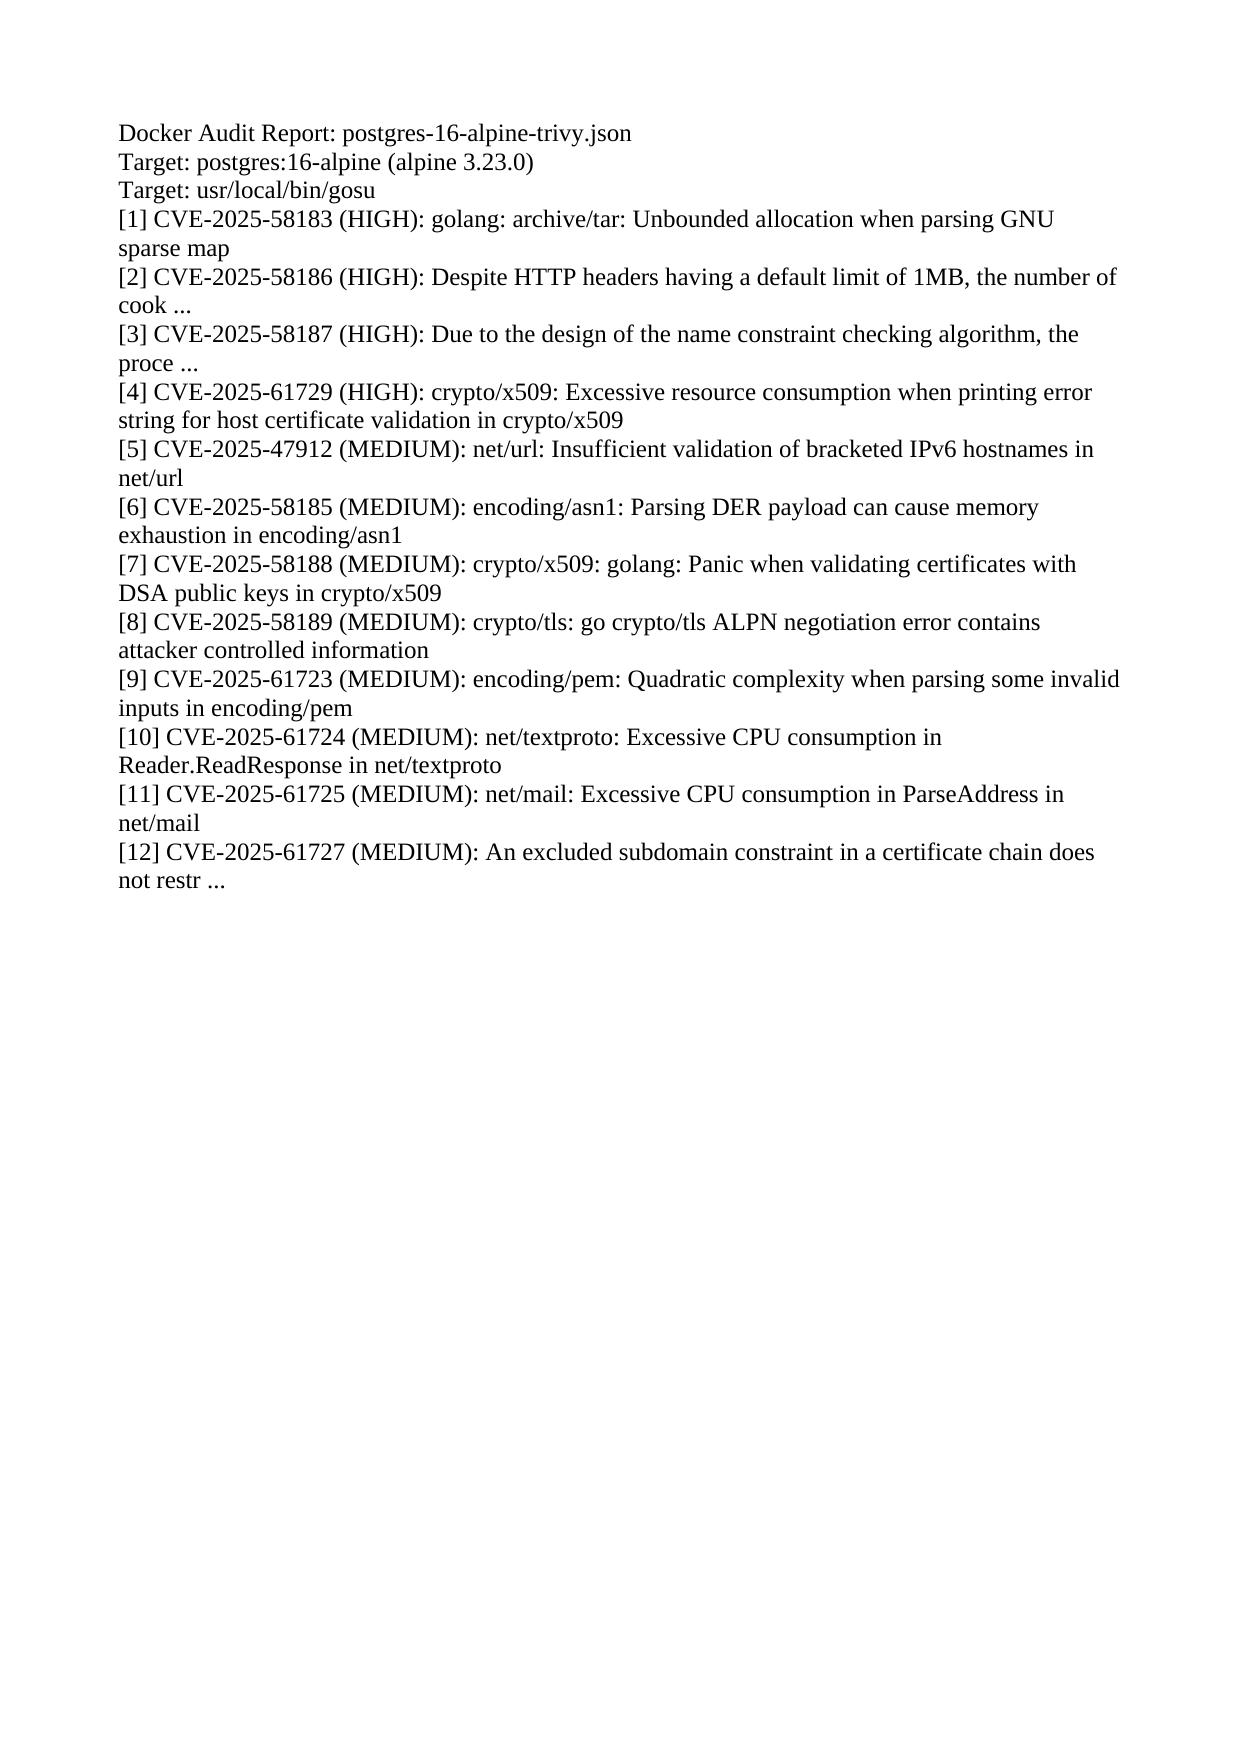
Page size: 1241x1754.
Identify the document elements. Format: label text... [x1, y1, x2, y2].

text [3] CVE-2025-58187 (HIGH): Due to the design of the name constraint checking algorithm, the proce ... [118, 319, 1122, 377]
text [12] CVE-2025-61727 (MEDIUM): An excluded subdomain constraint in a certificate chain does not restr ... [118, 837, 1122, 894]
text [4] CVE-2025-61729 (HIGH): crypto/x509: Excessive resource consumption when printing error string for host certificate validation in crypto/x509 [118, 377, 1122, 434]
text [7] CVE-2025-58188 (MEDIUM): crypto/x509: golang: Panic when validating certificates with DSA public keys in crypto/x509 [118, 549, 1122, 607]
text [5] CVE-2025-47912 (MEDIUM): net/url: Insufficient validation of bracketed IPv6 hostnames in net/url [118, 434, 1122, 492]
text [1] CVE-2025-58183 (HIGH): golang: archive/tar: Unbounded allocation when parsing GNU sparse map [118, 204, 1122, 262]
text [8] CVE-2025-58189 (MEDIUM): crypto/tls: go crypto/tls ALPN negotiation error contains attacker controlled information [118, 607, 1122, 664]
text Docker Audit Report: postgres-16-alpine-trivy.json [118, 118, 1122, 147]
text [2] CVE-2025-58186 (HIGH): Despite HTTP headers having a default limit of 1MB, the number of cook ... [118, 262, 1122, 319]
text [6] CVE-2025-58185 (MEDIUM): encoding/asn1: Parsing DER payload can cause memory exhaustion in encoding/asn1 [118, 492, 1122, 549]
text Target: usr/local/bin/gosu [118, 176, 1122, 204]
text [10] CVE-2025-61724 (MEDIUM): net/textproto: Excessive CPU consumption in Reader.ReadResponse in net/textproto [118, 722, 1122, 779]
text Target: postgres:16-alpine (alpine 3.23.0) [118, 147, 1122, 176]
text [11] CVE-2025-61725 (MEDIUM): net/mail: Excessive CPU consumption in ParseAddress in net/mail [118, 779, 1122, 837]
text [9] CVE-2025-61723 (MEDIUM): encoding/pem: Quadratic complexity when parsing some invalid inputs in encoding/pem [118, 664, 1122, 722]
